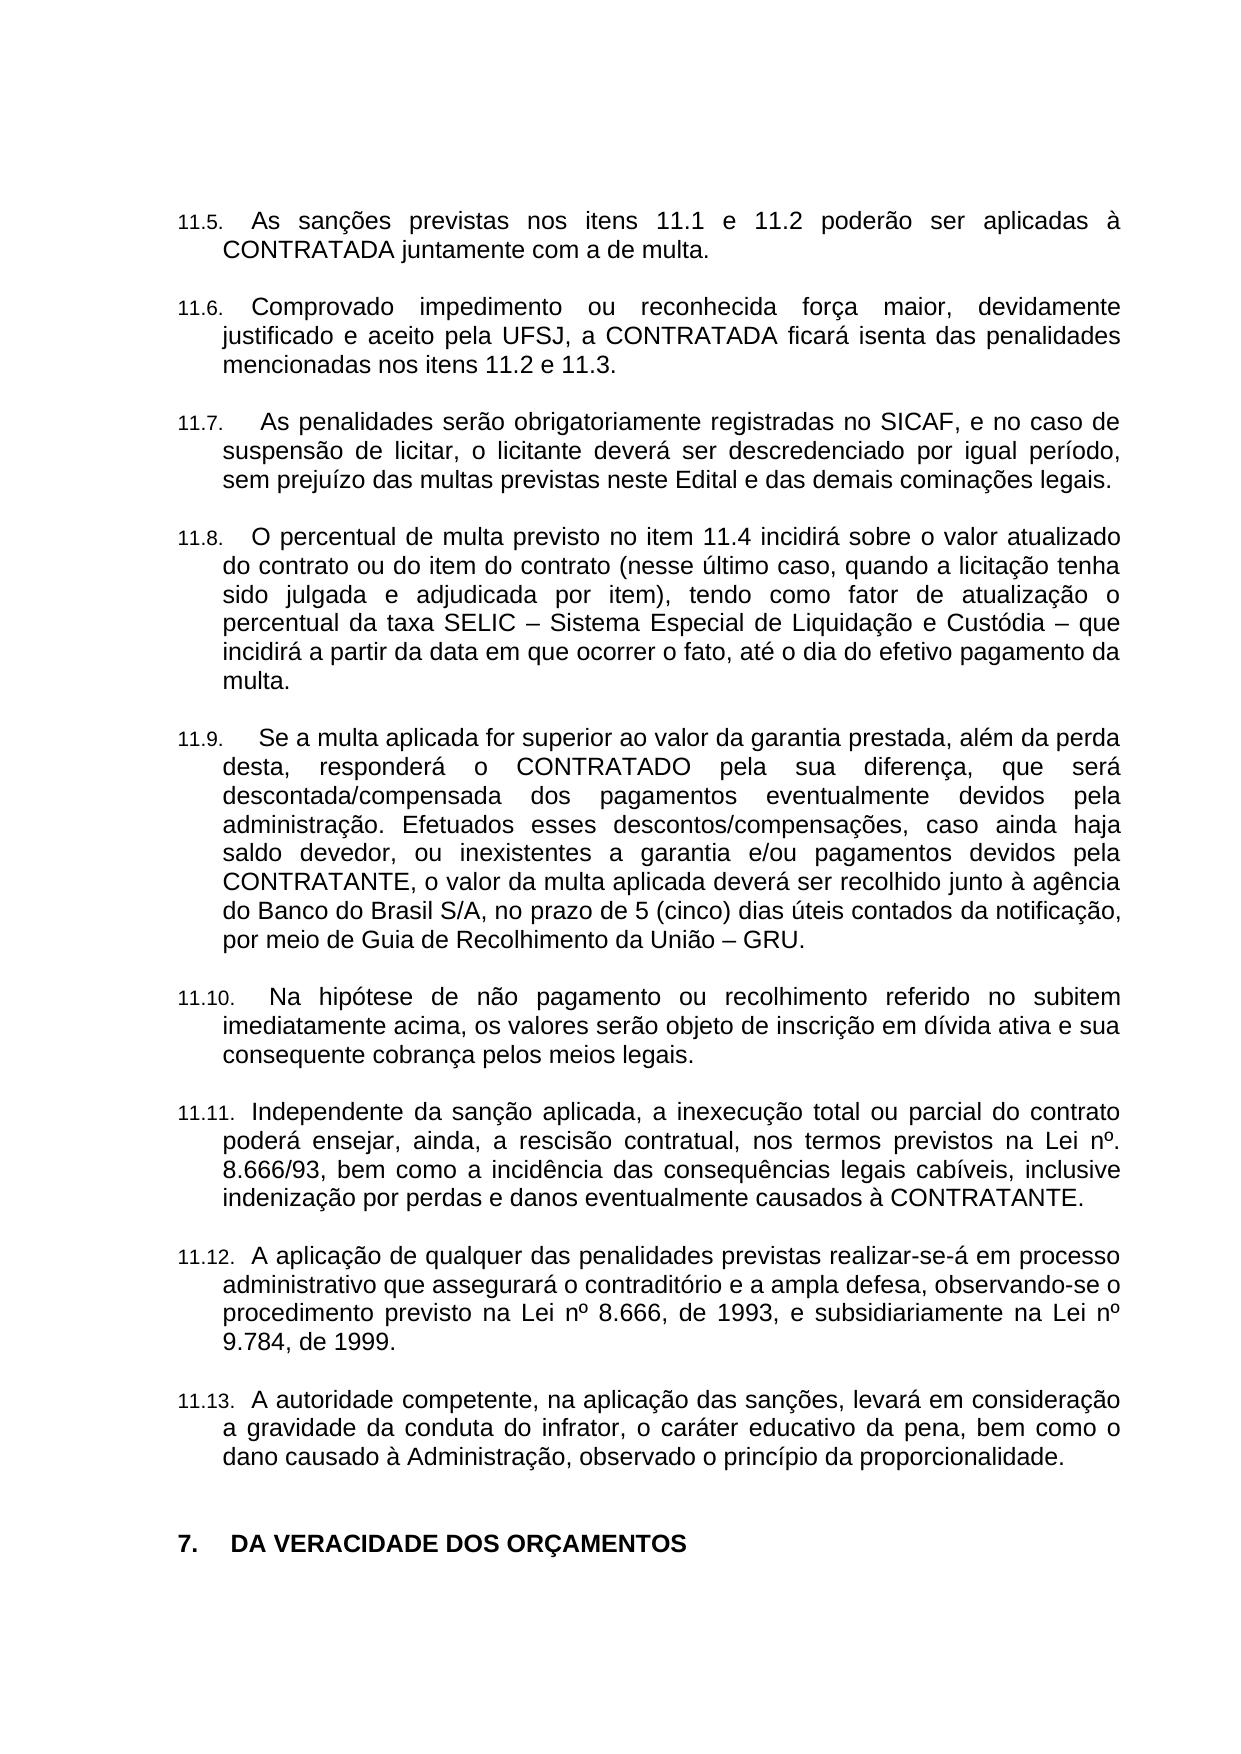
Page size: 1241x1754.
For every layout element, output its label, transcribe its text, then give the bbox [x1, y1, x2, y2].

list As penalidades serão obrigatoriamente registradas no SICAF, e no caso de suspensão de licitar, o licitante deverá ser descredenciado por igual período, sem prejuízo das multas previstas neste Edital e das demais cominações legais. [177, 407, 1122, 493]
list Se a multa aplicada for superior ao valor da garantia prestada, além da perda desta, responderá o CONTRATADO pela sua diferença, que será descontada/compensada dos pagamentos eventualmente devidos pela administração. Efetuados esses descontos/compensações, caso ainda haja saldo devedor, ou inexistentes a garantia e/ou pagamentos devidos pela CONTRATANTE, o valor da multa aplicada deverá ser recolhido junto à agência do Banco do Brasil S/A, no prazo de 5 (cinco) dias úteis contados da notificação, por meio de Guia de Recolhimento da União – GRU. [177, 723, 1122, 953]
list A autoridade competente, na aplicação das sanções, levará em consideração a gravidade da conduta do infrator, o caráter educativo da pena, bem como o dano causado à Administração, observado o princípio da proporcionalidade. [177, 1385, 1122, 1471]
list Na hipótese de não pagamento ou recolhimento referido no subitem imediatamente acima, os valores serão objeto de inscrição em dívida ativa e sua consequente cobrança pelos meios legais. [177, 982, 1122, 1068]
list A aplicação de qualquer das penalidades previstas realizar-se-á em processo administrativo que assegurará o contraditório e a ampla defesa, observando-se o procedimento previsto na Lei nº 8.666, de 1993, e subsidiariamente na Lei nº 9.784, de 1999. [177, 1241, 1122, 1356]
subtitle DA VERACIDADE DOS ORÇAMENTOS [177, 1529, 1122, 1558]
list Independente da sanção aplicada, a inexecução total ou parcial do contrato poderá ensejar, ainda, a rescisão contratual, nos termos previstos na Lei nº. 8.666/93, bem como a incidência das consequências legais cabíveis, inclusive indenização por perdas e danos eventualmente causados à CONTRATANTE. [177, 1097, 1122, 1212]
list As sanções previstas nos itens 11.1 e 11.2 poderão ser aplicadas à CONTRATADA juntamente com a de multa. [177, 206, 1122, 263]
list O percentual de multa previsto no item 11.4 incidirá sobre o valor atualizado do contrato ou do item do contrato (nesse último caso, quando a licitação tenha sido julgada e adjudicada por item), tendo como fator de atualização o percentual da taxa SELIC – Sistema Especial de Liquidação e Custódia – que incidirá a partir da data em que ocorrer o fato, até o dia do efetivo pagamento da multa. [177, 522, 1122, 695]
list Comprovado impedimento ou reconhecida força maior, devidamente justificado e aceito pela UFSJ, a CONTRATADA ficará isenta das penalidades mencionadas nos itens 11.2 e 11.3. [177, 292, 1122, 378]
